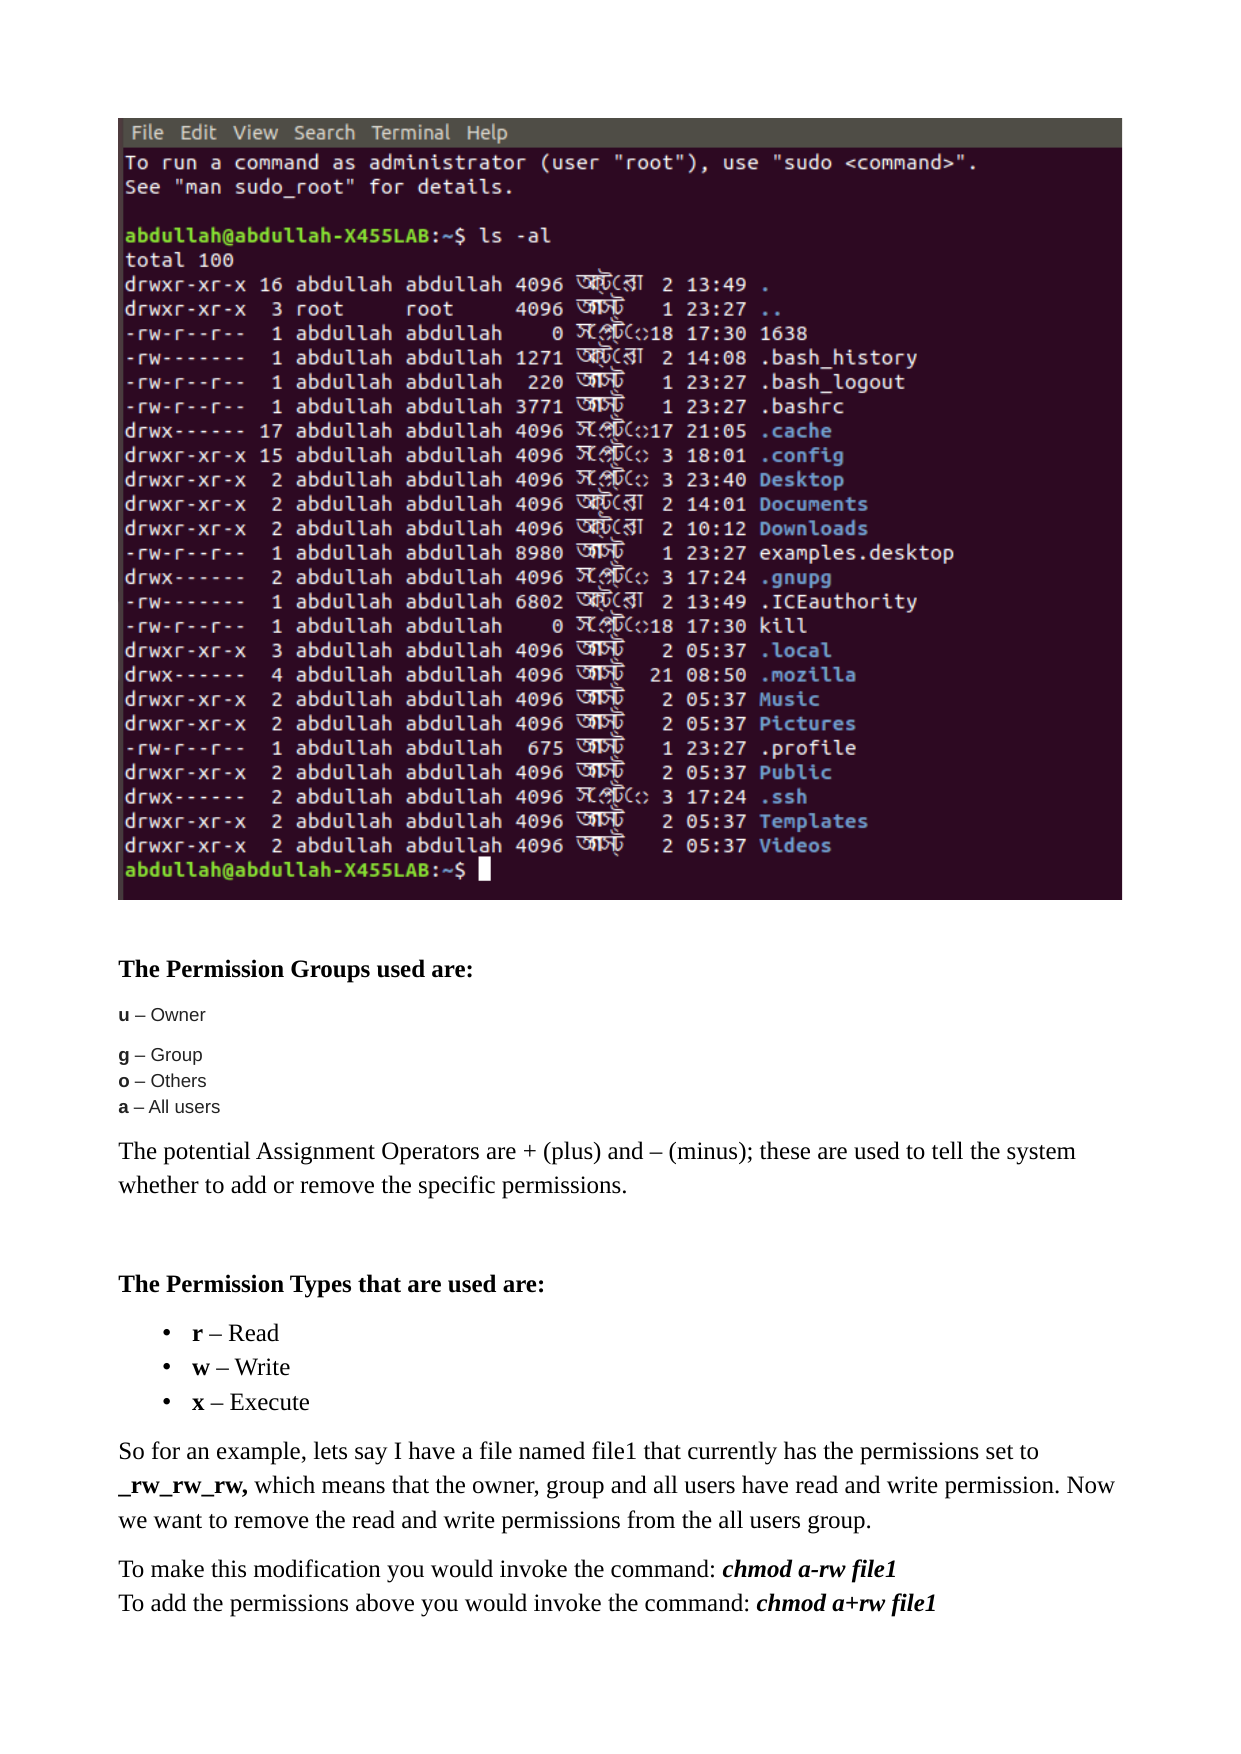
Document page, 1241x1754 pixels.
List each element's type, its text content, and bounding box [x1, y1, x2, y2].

list r – Read [162, 1318, 1122, 1347]
list w – Write [162, 1352, 1122, 1381]
text g – Group [118, 1044, 1122, 1066]
text To make this modification you would invoke the command: chmod a-rw file1 To add the permissions above you would invoke the command: chmod a+rw file1 [118, 1554, 1122, 1617]
text The Permission Groups used are: [118, 954, 1122, 983]
text The potential Assignment Operators are + (plus) and – (minus); these are used to tell the system whether to add or remove the specific permissions. [118, 1136, 1122, 1199]
text u – Owner [118, 1004, 1122, 1025]
picture [118, 118, 1123, 900]
text o – Others [118, 1070, 1122, 1091]
text The Permission Types that are used are: [118, 1269, 1122, 1297]
text a – All users [118, 1096, 1122, 1117]
list x – Execute [162, 1387, 1122, 1416]
text So for an example, lets say I have a file named file1 that currently has the permissions set to _rw_rw_rw, which means that the owner, group and all users have read and write permission. Now we want to remove the read and write permissions from the all users group. [118, 1436, 1122, 1533]
